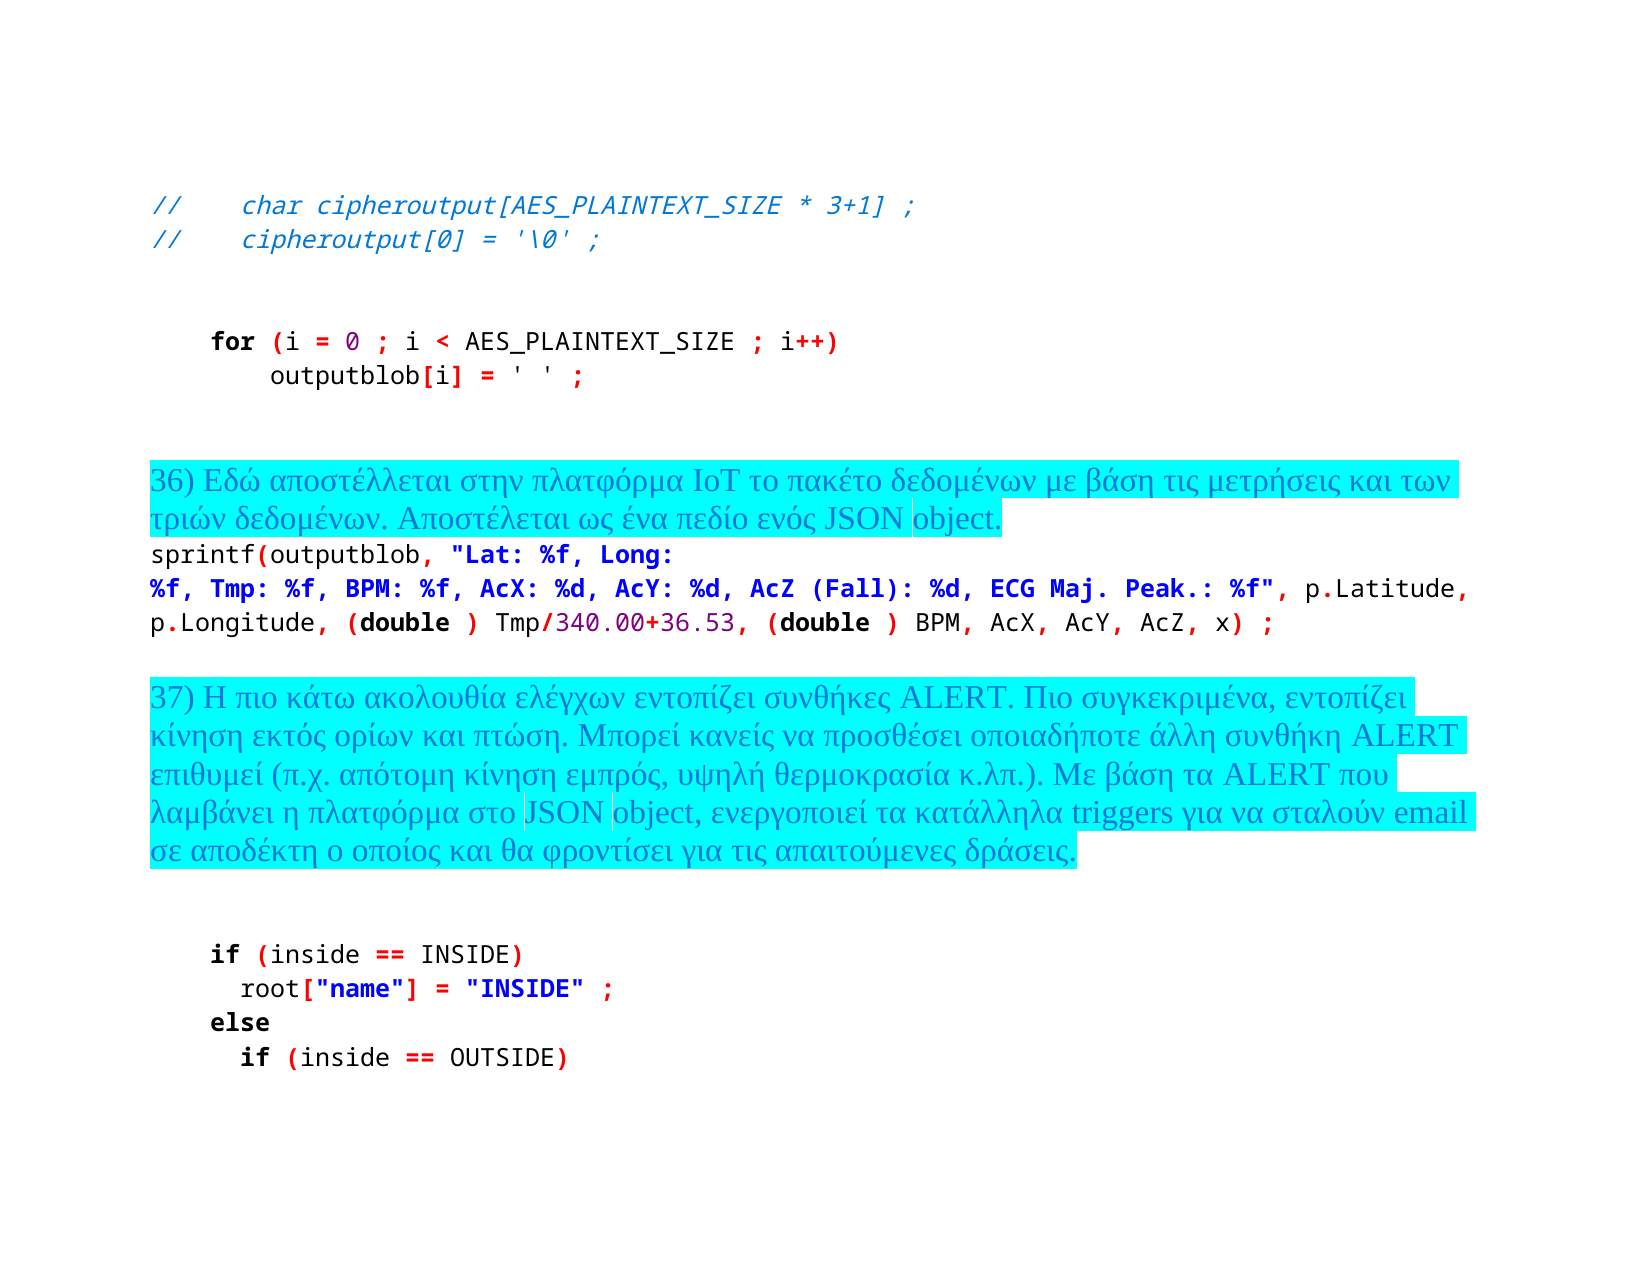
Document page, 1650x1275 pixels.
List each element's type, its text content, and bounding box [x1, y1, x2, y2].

text if (inside == OUTSIDE) [150, 1039, 1500, 1073]
text if (inside == INSIDE) [150, 937, 1500, 971]
text sprintf(outputblob, "Lat: %f, Long: [150, 537, 1500, 571]
text else [150, 1005, 1500, 1039]
text 37) Η πιο κάτω ακολουθία ελέγχων εντοπίζει συνθήκες ALERT. Πιο συγκεκριμένα, εντοπίζει κίνηση εκτός ορίων και πτώση. Μπορεί κανείς να προσθέσει οποιαδήποτε άλλη συνθήκη ALERT επιθυμεί (π.χ. απότομη κίνηση εμπρός, υψηλή θερμοκρασία κ.λπ.). Με βάση τα ALERT που λαμβάνει η πλατφόρμα στο JSON object, ενεργοποιεί τα κατάλληλα triggers για να σταλούν email σε αποδέκτη ο οποίος και θα φροντίσει για τις απαιτούμενες δράσεις. [150, 677, 1500, 869]
text 36) Εδώ αποστέλλεται στην πλατφόρμα IoT το πακέτο δεδομένων με βάση τις μετρήσεις και των τριών δεδομένων. Αποστέλεται ως ένα πεδίο ενός JSON object. [150, 460, 1500, 537]
text %f, Tmp: %f, BPM: %f, AcX: %d, AcY: %d, AcZ (Fall): %d, ECG Maj. Peak.: %f", p.Latitude, p.Longitude, (double ) Tmp/340.00+36.53, (double ) BPM, AcX, AcY, AcZ, x) ; [150, 571, 1500, 639]
text root["name"] = "INSIDE" ; [150, 971, 1500, 1005]
text outputblob[i] = ' ' ; [150, 358, 1500, 392]
text // cipheroutput[0] = '\0' ; [150, 222, 1500, 256]
text // char cipheroutput[AES_PLAINTEXT_SIZE * 3+1] ; [150, 187, 1500, 222]
text for (i = 0 ; i < AES_PLAINTEXT_SIZE ; i++) [150, 324, 1500, 358]
